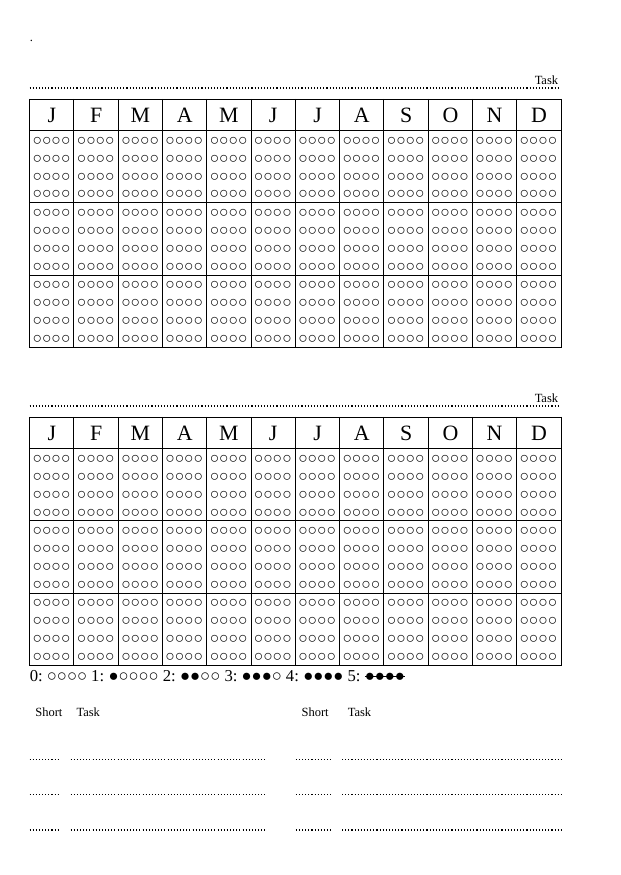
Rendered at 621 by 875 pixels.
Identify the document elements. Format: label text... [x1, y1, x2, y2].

table_cell D [517, 418, 561, 448]
table_cell [428, 87, 472, 99]
table_cell ○○○○ ○○○○ ○○○○ ○○○○ [384, 594, 428, 665]
table_cell ○○○○ ○○○○ ○○○○ ○○○○ [163, 203, 206, 274]
table_cell [331, 725, 342, 758]
table_cell [71, 725, 266, 758]
table_cell [266, 725, 296, 758]
table_cell J [252, 100, 295, 130]
table_cell [30, 725, 59, 758]
table_cell F [74, 100, 118, 130]
table_cell ○○○○ ○○○○ ○○○○ ○○○○ [119, 131, 162, 202]
table_cell ○○○○ ○○○○ ○○○○ ○○○○ [517, 203, 561, 274]
table_cell [339, 87, 384, 99]
table_cell ○○○○ ○○○○ ○○○○ ○○○○ [296, 594, 339, 665]
table_cell ○○○○ ○○○○ ○○○○ ○○○○ [30, 131, 73, 202]
table_cell [342, 725, 561, 758]
table_cell ○○○○ ○○○○ ○○○○ ○○○○ [252, 276, 295, 347]
table_cell ○○○○ ○○○○ ○○○○ ○○○○ [74, 276, 118, 347]
table_cell ○○○○ ○○○○ ○○○○ ○○○○ [252, 203, 295, 274]
table_cell ○○○○ ○○○○ ○○○○ ○○○○ [30, 594, 73, 665]
table_cell [30, 87, 74, 99]
table_cell [162, 87, 207, 99]
table_cell ○○○○ ○○○○ ○○○○ ○○○○ [296, 131, 339, 202]
table_cell [472, 87, 516, 99]
table_cell ○○○○ ○○○○ ○○○○ ○○○○ [384, 449, 428, 520]
table_cell ○○○○ ○○○○ ○○○○ ○○○○ [119, 521, 162, 593]
table_cell ○○○○ ○○○○ ○○○○ ○○○○ [119, 594, 162, 665]
table_cell A [340, 100, 383, 130]
table_cell ○○○○ ○○○○ ○○○○ ○○○○ [340, 131, 383, 202]
table_cell ○○○○ ○○○○ ○○○○ ○○○○ [340, 594, 383, 665]
table_cell D [517, 100, 561, 130]
table_cell ○○○○ ○○○○ ○○○○ ○○○○ [473, 131, 516, 202]
table_cell ○○○○ ○○○○ ○○○○ ○○○○ [429, 449, 472, 520]
table_cell ○○○○ ○○○○ ○○○○ ○○○○ [207, 594, 251, 665]
table_cell ○○○○ ○○○○ ○○○○ ○○○○ [517, 594, 561, 665]
table_cell ○○○○ ○○○○ ○○○○ ○○○○ [207, 131, 251, 202]
table_cell ○○○○ ○○○○ ○○○○ ○○○○ [252, 594, 295, 665]
table_cell [342, 759, 561, 794]
table_cell [331, 759, 342, 794]
table_cell [71, 794, 266, 829]
table_cell ○○○○ ○○○○ ○○○○ ○○○○ [296, 449, 339, 520]
table_cell ○○○○ ○○○○ ○○○○ ○○○○ [207, 203, 251, 274]
table_cell [384, 87, 428, 99]
table_cell F [74, 418, 118, 448]
table_cell [251, 87, 295, 99]
table_cell ○○○○ ○○○○ ○○○○ ○○○○ [473, 521, 516, 593]
table_cell [30, 759, 59, 794]
table_cell J [296, 418, 339, 448]
table_cell A [163, 418, 206, 448]
table_header Task [30, 44, 561, 87]
table_cell ○○○○ ○○○○ ○○○○ ○○○○ [74, 449, 118, 520]
table_cell ○○○○ ○○○○ ○○○○ ○○○○ [163, 276, 206, 347]
table_cell ○○○○ ○○○○ ○○○○ ○○○○ [384, 276, 428, 347]
table_cell ○○○○ ○○○○ ○○○○ ○○○○ [252, 449, 295, 520]
table_cell O [429, 418, 472, 448]
table_cell ○○○○ ○○○○ ○○○○ ○○○○ [429, 594, 472, 665]
table_cell ○○○○ ○○○○ ○○○○ ○○○○ [517, 131, 561, 202]
table_cell ○○○○ ○○○○ ○○○○ ○○○○ [163, 594, 206, 665]
table_cell ○○○○ ○○○○ ○○○○ ○○○○ [207, 276, 251, 347]
table_cell [342, 794, 561, 829]
table_cell ○○○○ ○○○○ ○○○○ ○○○○ [296, 521, 339, 593]
table_header Task [30, 362, 561, 405]
table_cell ○○○○ ○○○○ ○○○○ ○○○○ [207, 449, 251, 520]
table_cell ○○○○ ○○○○ ○○○○ ○○○○ [30, 203, 73, 274]
table_cell ○○○○ ○○○○ ○○○○ ○○○○ [473, 449, 516, 520]
table_header Short [296, 699, 342, 725]
table_cell ○○○○ ○○○○ ○○○○ ○○○○ [74, 131, 118, 202]
table_cell ○○○○ ○○○○ ○○○○ ○○○○ [429, 276, 472, 347]
table_header Task [342, 699, 561, 725]
table_cell ○○○○ ○○○○ ○○○○ ○○○○ [252, 521, 295, 593]
table_cell M [119, 418, 162, 448]
table_cell O [429, 100, 472, 130]
table_cell ○○○○ ○○○○ ○○○○ ○○○○ [517, 521, 561, 593]
table_cell ○○○○ ○○○○ ○○○○ ○○○○ [517, 449, 561, 520]
table_cell [331, 794, 342, 829]
table_cell [59, 794, 71, 829]
table_cell ○○○○ ○○○○ ○○○○ ○○○○ [340, 449, 383, 520]
table_cell [59, 759, 71, 794]
table_cell M [119, 100, 162, 130]
table_cell ○○○○ ○○○○ ○○○○ ○○○○ [517, 276, 561, 347]
table_cell ○○○○ ○○○○ ○○○○ ○○○○ [119, 203, 162, 274]
table_cell [71, 759, 266, 794]
table_cell ○○○○ ○○○○ ○○○○ ○○○○ [384, 131, 428, 202]
table_cell [296, 759, 331, 794]
table_cell ○○○○ ○○○○ ○○○○ ○○○○ [74, 203, 118, 274]
table_cell M [207, 100, 251, 130]
table_cell N [473, 418, 516, 448]
text 0: ○○○○ 1: ●○○○○ 2: ●●○○ 3: ●●●○ 4: ●●●● 5: ●●●● [29, 666, 591, 685]
table_cell J [30, 418, 73, 448]
table_cell ○○○○ ○○○○ ○○○○ ○○○○ [74, 594, 118, 665]
table_cell [30, 794, 59, 829]
table_cell ○○○○ ○○○○ ○○○○ ○○○○ [340, 276, 383, 347]
text . [29, 29, 591, 44]
table_cell [296, 725, 331, 758]
table_cell [295, 405, 339, 417]
table_cell ○○○○ ○○○○ ○○○○ ○○○○ [384, 203, 428, 274]
table_cell [118, 405, 162, 417]
table_cell N [473, 100, 516, 130]
table_cell ○○○○ ○○○○ ○○○○ ○○○○ [163, 131, 206, 202]
table_cell [74, 87, 118, 99]
table_cell [266, 759, 296, 794]
table_cell M [207, 418, 251, 448]
table_cell ○○○○ ○○○○ ○○○○ ○○○○ [30, 521, 73, 593]
table_header Task [71, 699, 266, 725]
table_cell ○○○○ ○○○○ ○○○○ ○○○○ [30, 449, 73, 520]
table_cell [266, 794, 296, 829]
table_cell ○○○○ ○○○○ ○○○○ ○○○○ [163, 521, 206, 593]
table_cell [207, 405, 251, 417]
table_header Short [30, 699, 71, 725]
table_cell ○○○○ ○○○○ ○○○○ ○○○○ [296, 203, 339, 274]
table_cell ○○○○ ○○○○ ○○○○ ○○○○ [74, 521, 118, 593]
table_cell S [384, 418, 428, 448]
table_cell [207, 87, 251, 99]
table_cell [59, 725, 71, 758]
table_cell [516, 87, 561, 99]
table_cell ○○○○ ○○○○ ○○○○ ○○○○ [473, 203, 516, 274]
table_cell [74, 405, 118, 417]
table_cell J [296, 100, 339, 130]
table_cell ○○○○ ○○○○ ○○○○ ○○○○ [429, 203, 472, 274]
table_cell ○○○○ ○○○○ ○○○○ ○○○○ [296, 276, 339, 347]
table_cell ○○○○ ○○○○ ○○○○ ○○○○ [429, 521, 472, 593]
table_cell [339, 405, 384, 417]
table_cell [428, 405, 472, 417]
table_cell [162, 405, 207, 417]
table_cell ○○○○ ○○○○ ○○○○ ○○○○ [473, 276, 516, 347]
table_cell A [163, 100, 206, 130]
table_cell [384, 405, 428, 417]
table_cell [118, 87, 162, 99]
table_cell ○○○○ ○○○○ ○○○○ ○○○○ [340, 521, 383, 593]
table_header [266, 699, 296, 725]
table_cell ○○○○ ○○○○ ○○○○ ○○○○ [207, 521, 251, 593]
table_cell ○○○○ ○○○○ ○○○○ ○○○○ [384, 521, 428, 593]
table_cell ○○○○ ○○○○ ○○○○ ○○○○ [340, 203, 383, 274]
table_cell J [252, 418, 295, 448]
table_cell ○○○○ ○○○○ ○○○○ ○○○○ [30, 276, 73, 347]
table_cell ○○○○ ○○○○ ○○○○ ○○○○ [473, 594, 516, 665]
table_cell ○○○○ ○○○○ ○○○○ ○○○○ [252, 131, 295, 202]
table_cell J [30, 100, 73, 130]
table_cell ○○○○ ○○○○ ○○○○ ○○○○ [163, 449, 206, 520]
table_cell A [340, 418, 383, 448]
table_cell [472, 405, 516, 417]
table_cell [251, 405, 295, 417]
table_cell [516, 405, 561, 417]
table_cell S [384, 100, 428, 130]
table_cell [295, 87, 339, 99]
table_cell ○○○○ ○○○○ ○○○○ ○○○○ [119, 276, 162, 347]
table_cell [30, 405, 74, 417]
table_cell ○○○○ ○○○○ ○○○○ ○○○○ [119, 449, 162, 520]
table_cell [296, 794, 331, 829]
table_cell ○○○○ ○○○○ ○○○○ ○○○○ [429, 131, 472, 202]
